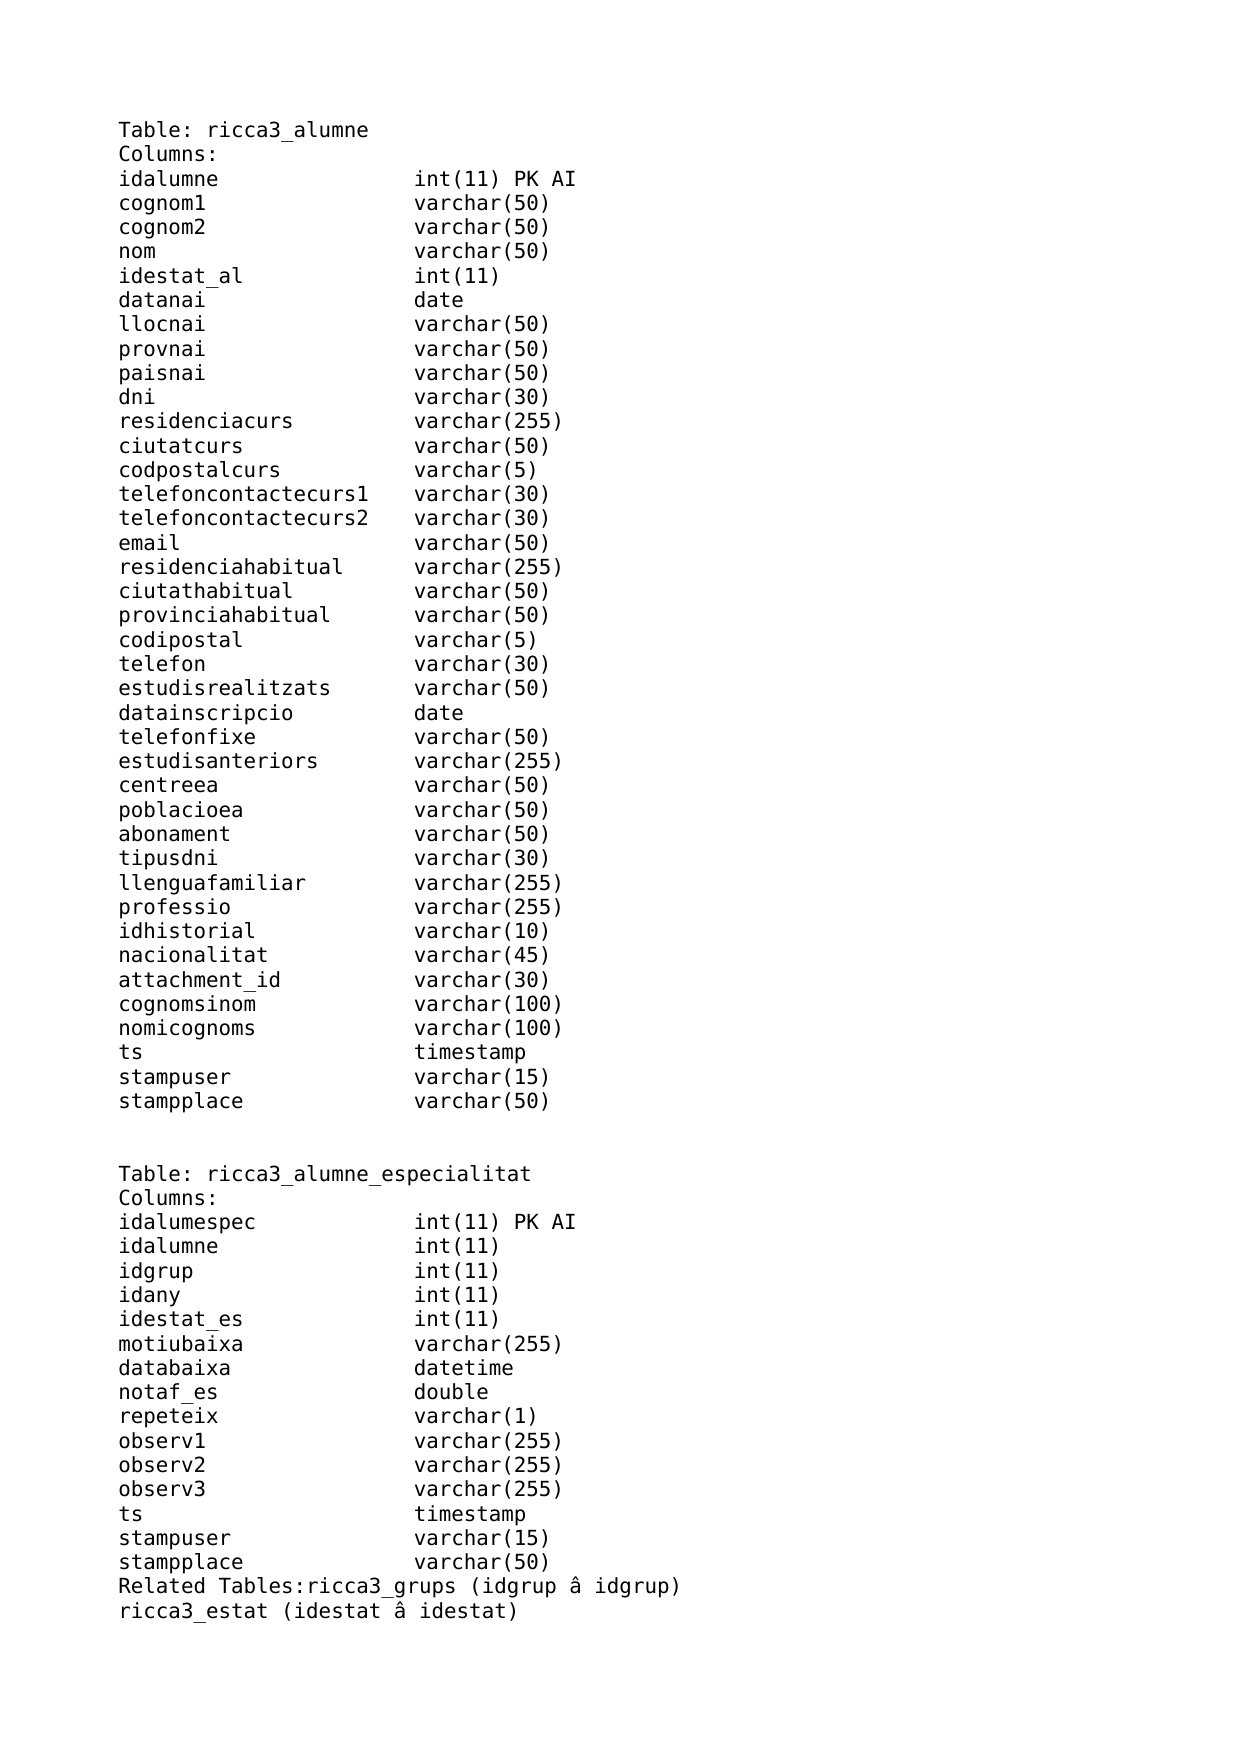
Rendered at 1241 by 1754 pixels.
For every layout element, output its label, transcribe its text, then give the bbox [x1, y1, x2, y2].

text provnai varchar(50) [118, 337, 1122, 361]
text stampuser varchar(15) [118, 1526, 1122, 1550]
text nacionalitat varchar(45) [118, 943, 1122, 968]
text stampplace varchar(50) [118, 1550, 1122, 1574]
text email varchar(50) [118, 531, 1122, 555]
text centreea varchar(50) [118, 773, 1122, 798]
text datanai date [118, 288, 1122, 312]
text llocnai varchar(50) [118, 312, 1122, 337]
text poblacioea varchar(50) [118, 798, 1122, 822]
text telefonfixe varchar(50) [118, 725, 1122, 749]
text paisnai varchar(50) [118, 361, 1122, 385]
text estudisanteriors varchar(255) [118, 749, 1122, 773]
text ricca3_estat (idestat â idestat) [118, 1599, 1122, 1623]
text idestat_al int(11) [118, 264, 1122, 288]
text telefoncontactecurs2 varchar(30) [118, 506, 1122, 531]
text idany int(11) [118, 1283, 1122, 1307]
text nom varchar(50) [118, 239, 1122, 264]
text notaf_es double [118, 1380, 1122, 1404]
text attachment_id varchar(30) [118, 968, 1122, 992]
text idestat_es int(11) [118, 1307, 1122, 1332]
text Columns: [118, 142, 1122, 167]
text tipusdni varchar(30) [118, 846, 1122, 871]
text idalumne int(11) [118, 1234, 1122, 1259]
text repeteix varchar(1) [118, 1404, 1122, 1429]
text cognom2 varchar(50) [118, 215, 1122, 239]
text idgrup int(11) [118, 1259, 1122, 1283]
text observ3 varchar(255) [118, 1477, 1122, 1502]
text cognomsinom varchar(100) [118, 992, 1122, 1016]
text idalumespec int(11) PK AI [118, 1210, 1122, 1234]
text llenguafamiliar varchar(255) [118, 871, 1122, 895]
text idhistorial varchar(10) [118, 919, 1122, 943]
text estudisrealitzats varchar(50) [118, 676, 1122, 701]
text telefoncontactecurs1 varchar(30) [118, 482, 1122, 506]
text Table: ricca3_alumne_especialitat [118, 1162, 1122, 1186]
text abonament varchar(50) [118, 822, 1122, 846]
text professio varchar(255) [118, 895, 1122, 919]
text residenciahabitual varchar(255) [118, 555, 1122, 579]
text idalumne int(11) PK AI [118, 167, 1122, 191]
text codipostal varchar(5) [118, 628, 1122, 652]
text Related Tables:ricca3_grups (idgrup â idgrup) [118, 1574, 1122, 1599]
text ciutathabitual varchar(50) [118, 579, 1122, 603]
text cognom1 varchar(50) [118, 191, 1122, 215]
text observ1 varchar(255) [118, 1429, 1122, 1453]
text Columns: [118, 1186, 1122, 1210]
text observ2 varchar(255) [118, 1453, 1122, 1477]
text telefon varchar(30) [118, 652, 1122, 676]
text ciutatcurs varchar(50) [118, 434, 1122, 458]
text provinciahabitual varchar(50) [118, 603, 1122, 628]
text stampuser varchar(15) [118, 1065, 1122, 1089]
text codpostalcurs varchar(5) [118, 458, 1122, 482]
text databaixa datetime [118, 1356, 1122, 1380]
text residenciacurs varchar(255) [118, 409, 1122, 434]
text datainscripcio date [118, 701, 1122, 725]
text Table: ricca3_alumne [118, 118, 1122, 142]
text ts timestamp [118, 1040, 1122, 1065]
text dni varchar(30) [118, 385, 1122, 409]
text nomicognoms varchar(100) [118, 1016, 1122, 1040]
text stampplace varchar(50) [118, 1089, 1122, 1113]
text motiubaixa varchar(255) [118, 1332, 1122, 1356]
text ts timestamp [118, 1502, 1122, 1526]
